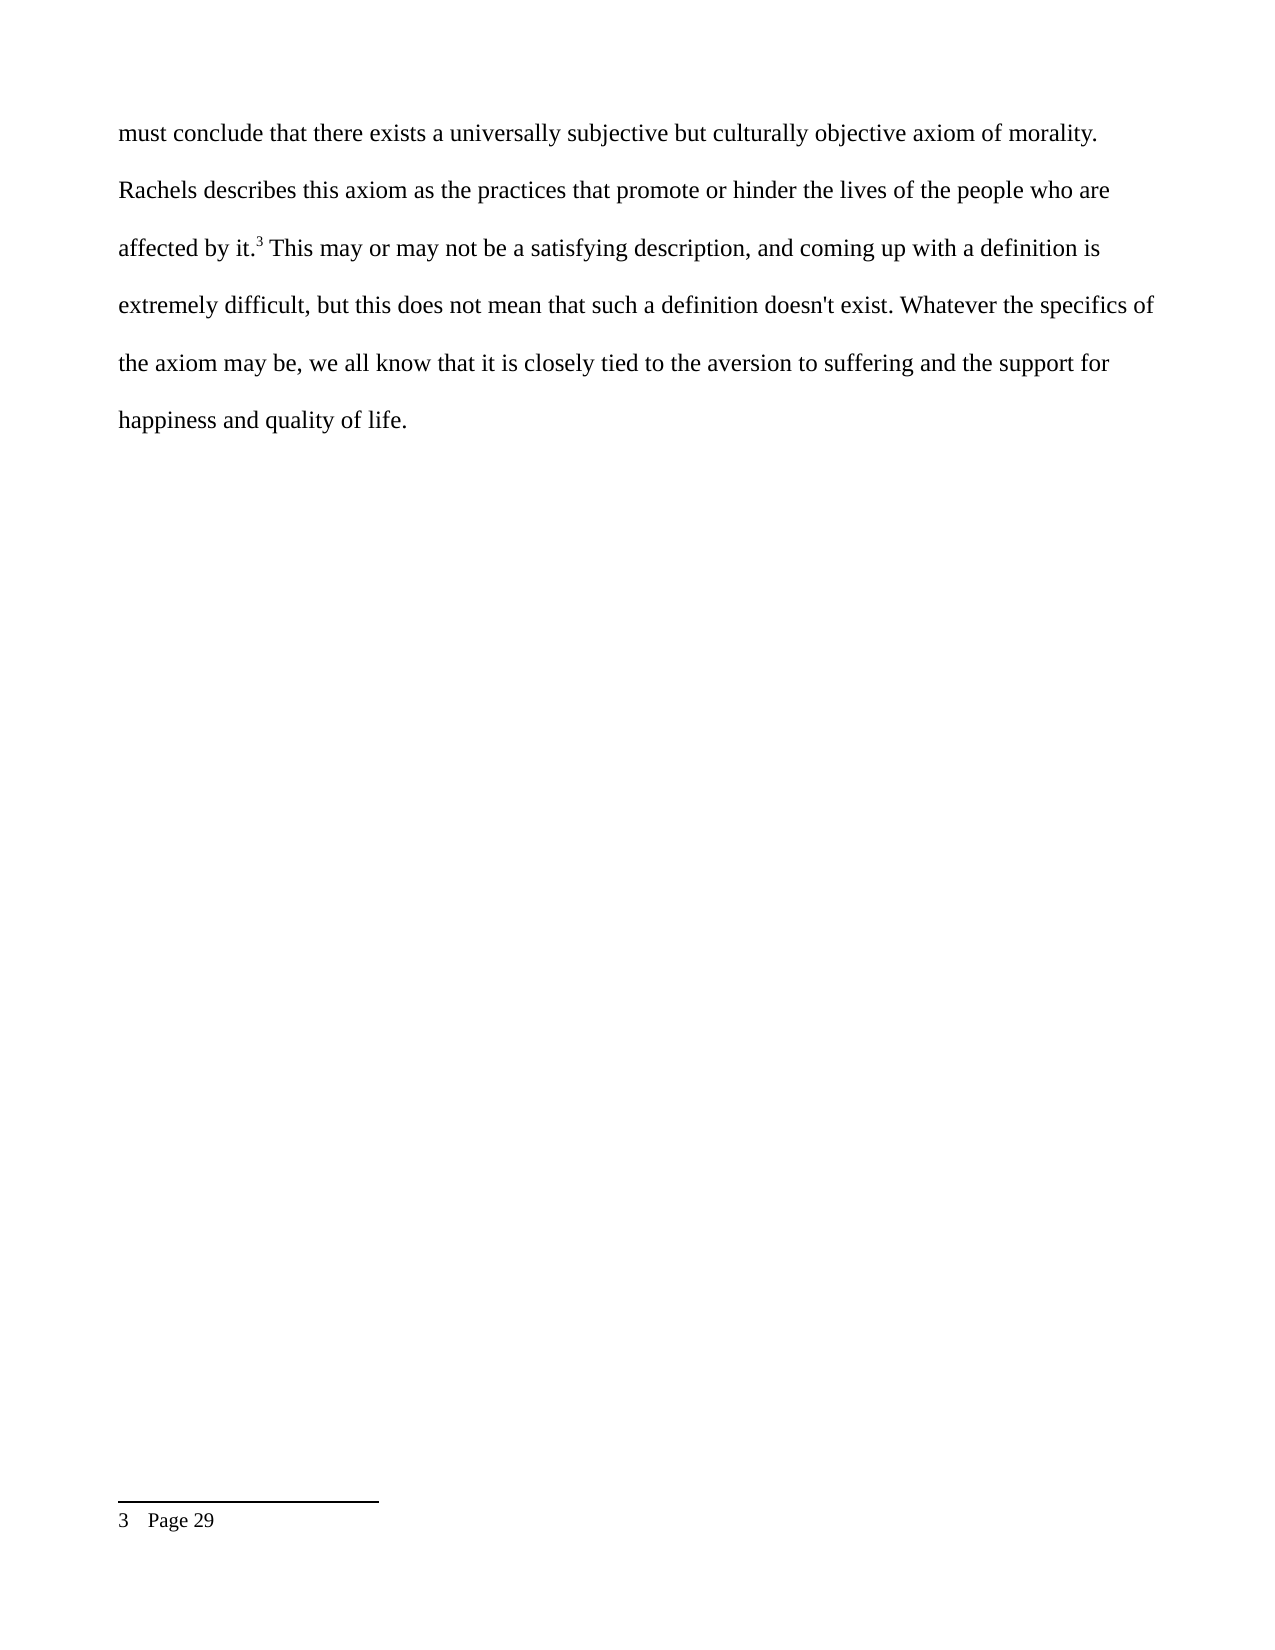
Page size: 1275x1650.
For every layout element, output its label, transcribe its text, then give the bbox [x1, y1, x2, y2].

text must conclude that there exists a universally subjective but culturally objective axiom of morality. Rachels describes this axiom as the practices that promote or hinder the lives of the people who are affected by it. This may or may not be a satisfying description, and coming up with a definition is extremely difficult, but this does not mean that such a definition doesn't exist. Whatever the specifics of the axiom may be, we all know that it is closely tied to the aversion to suffering and the support for happiness and quality of life. [118, 118, 1157, 434]
text Page 29 [118, 1508, 1157, 1532]
